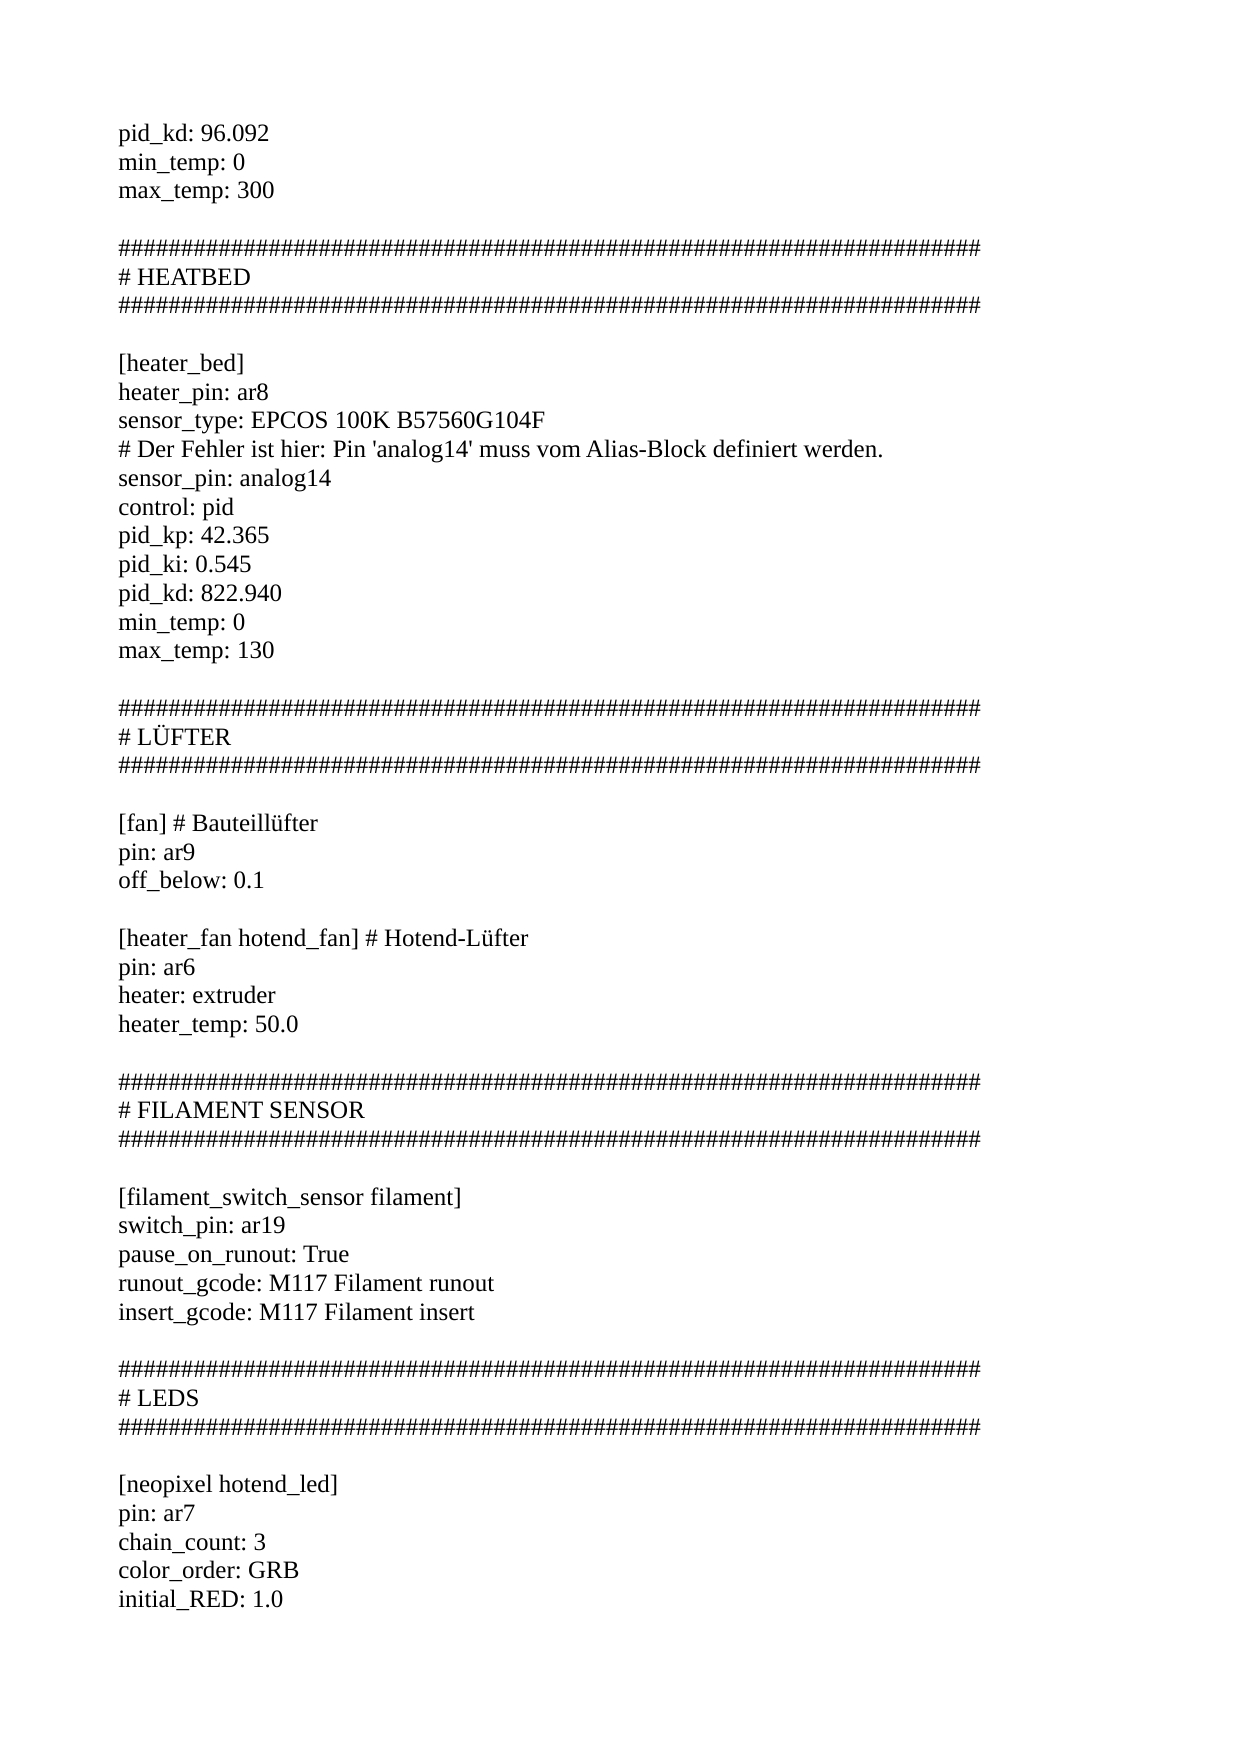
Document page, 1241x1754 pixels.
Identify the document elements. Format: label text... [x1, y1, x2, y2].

text pid_kd: 96.092 min_temp: 0 max_temp: 300 ##################################################################### # HEATBED ##################################################################### [heater_bed] heater_pin: ar8 sensor_type: EPCOS 100K B57560G104F # Der Fehler ist hier: Pin 'analog14' muss vom Alias-Block definiert werden. sensor_pin: analog14 control: pid pid_kp: 42.365 pid_ki: 0.545 pid_kd: 822.940 min_temp: 0 max_temp: 130 ##################################################################### # LÜFTER ##################################################################### [fan] # Bauteillüfter pin: ar9 off_below: 0.1 [heater_fan hotend_fan] # Hotend-Lüfter pin: ar6 heater: extruder heater_temp: 50.0 ##################################################################### # FILAMENT SENSOR ##################################################################### [filament_switch_sensor filament] switch_pin: ar19 pause_on_runout: True runout_gcode: M117 Filament runout insert_gcode: M117 Filament insert ##################################################################### # LEDS ##################################################################### [neopixel hotend_led] pin: ar7 chain_count: 3 color_order: GRB initial_RED: 1.0 [118, 118, 1122, 1613]
